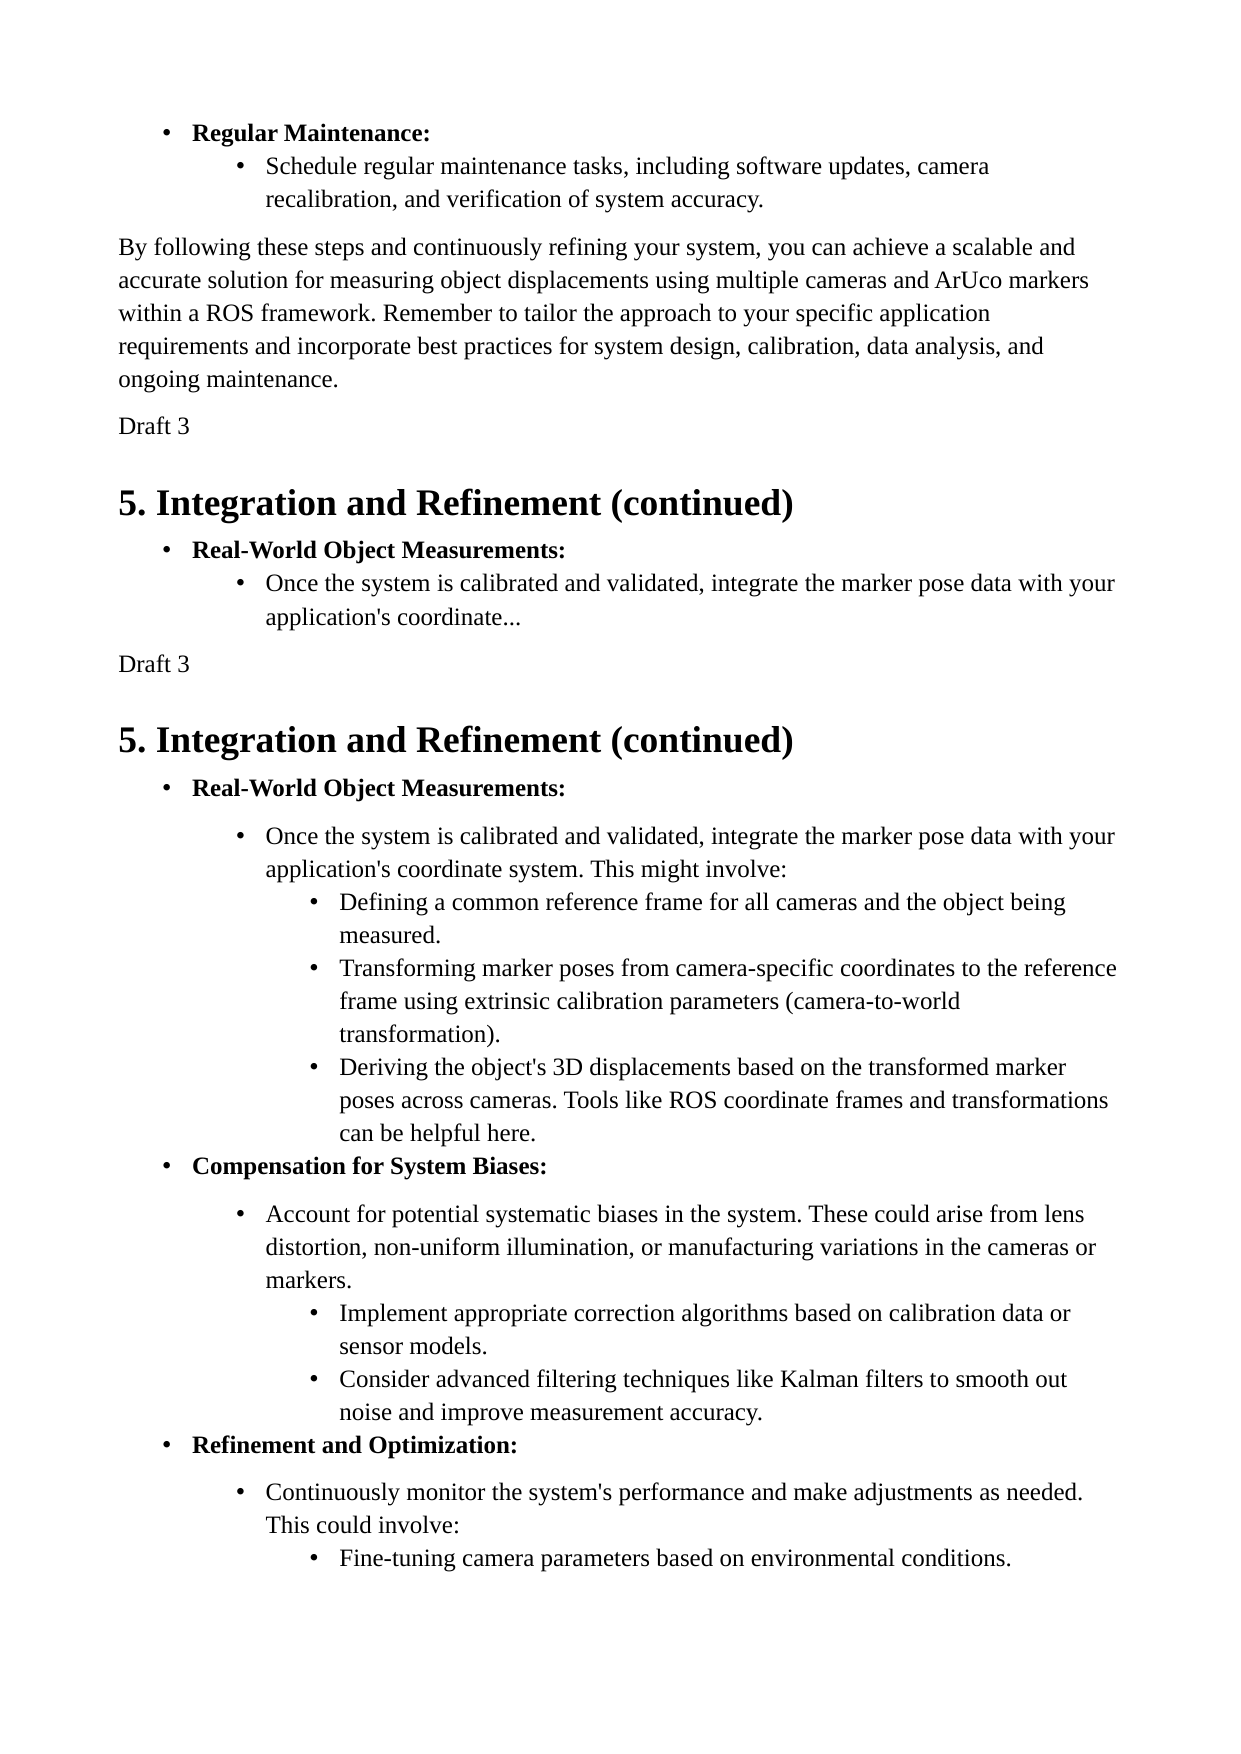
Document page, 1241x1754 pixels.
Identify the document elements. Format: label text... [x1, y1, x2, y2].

list Schedule regular maintenance tasks, including software updates, camera recalibration, and verification of system accuracy. [236, 151, 1122, 213]
list Real-World Object Measurements: [162, 536, 1122, 564]
list Compensation for System Biases: [162, 1151, 1122, 1180]
list Once the system is calibrated and validated, integrate the marker pose data with your application's coordinate... [236, 568, 1122, 630]
text By following these steps and continuously refining your system, you can achieve a scalable and accurate solution for measuring object displacements using multiple cameras and ArUco markers within a ROS framework. Remember to tailor the approach to your specific application requirements and incorporate best practices for system design, calibration, data analysis, and ongoing maintenance. [118, 232, 1122, 393]
list Consider advanced filtering techniques like Kalman filters to smooth out noise and improve measurement accuracy. [309, 1364, 1122, 1426]
subtitle 5. Integration and Refinement (continued) [118, 718, 1122, 761]
list Deriving the object's 3D displacements based on the transformed marker poses across cameras. Tools like ROS coordinate frames and transformations can be helpful here. [309, 1052, 1122, 1147]
text Draft 3 [118, 649, 1122, 678]
subtitle 5. Integration and Refinement (continued) [118, 480, 1122, 523]
list Refinement and Optimization: [162, 1430, 1122, 1458]
list Regular Maintenance: [162, 118, 1122, 147]
list Continuously monitor the system's performance and make adjustments as needed. This could involve: [236, 1477, 1122, 1539]
list Implement appropriate correction algorithms based on calibration data or sensor models. [309, 1298, 1122, 1359]
list Defining a common reference frame for all cameras and the object being measured. [309, 887, 1122, 949]
list Fine-tuning camera parameters based on environmental conditions. [309, 1543, 1122, 1572]
list Transforming marker poses from camera-specific coordinates to the reference frame using extrinsic calibration parameters (camera-to-world transformation). [309, 953, 1122, 1048]
text Draft 3 [118, 411, 1122, 440]
list Real-World Object Measurements: [162, 773, 1122, 802]
list Once the system is calibrated and validated, integrate the marker pose data with your application's coordinate system. This might involve: [236, 821, 1122, 883]
list Account for potential systematic biases in the system. These could arise from lens distortion, non-uniform illumination, or manufacturing variations in the cameras or markers. [236, 1199, 1122, 1293]
